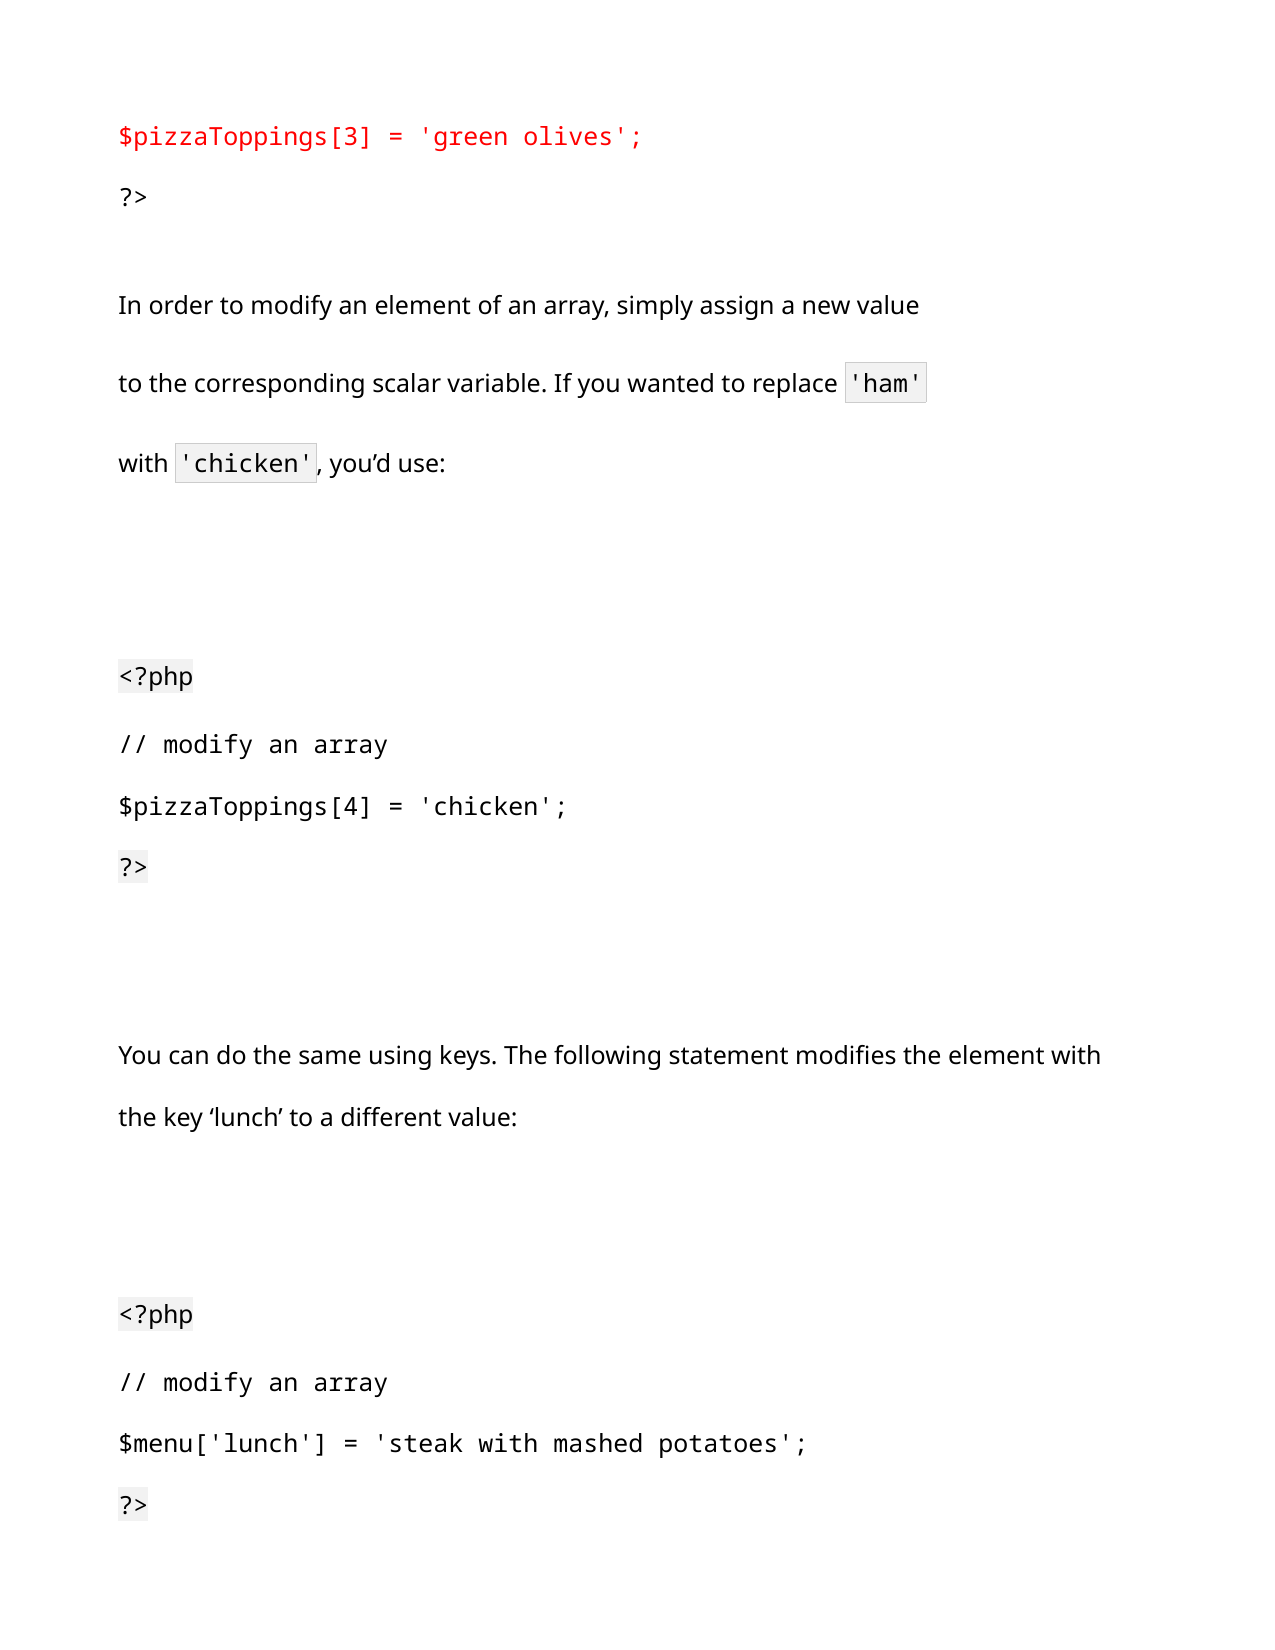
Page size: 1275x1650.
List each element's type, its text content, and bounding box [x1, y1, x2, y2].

text <?php [118, 1160, 1157, 1331]
text In order to modify an element of an array, simply assign a new value to the corresponding scalar variable. If you wanted to replace 'ham' with 'chicken', you’d use: [118, 288, 1157, 482]
text $pizzaToppings[3] = 'green olives'; [118, 118, 1157, 152]
text <?php [118, 523, 1157, 693]
text // modify an array $pizzaToppings[4] = 'chicken'; [118, 727, 1157, 822]
text You can do the same using keys. The following statement modifies the element with the key ‘lunch’ to a different value: [118, 1038, 1157, 1133]
text ?> [118, 179, 1157, 265]
text ?> [118, 1487, 1157, 1521]
text ?> [118, 849, 1157, 1009]
text // modify an array $menu['lunch'] = 'steak with mashed potatoes'; [118, 1365, 1157, 1460]
